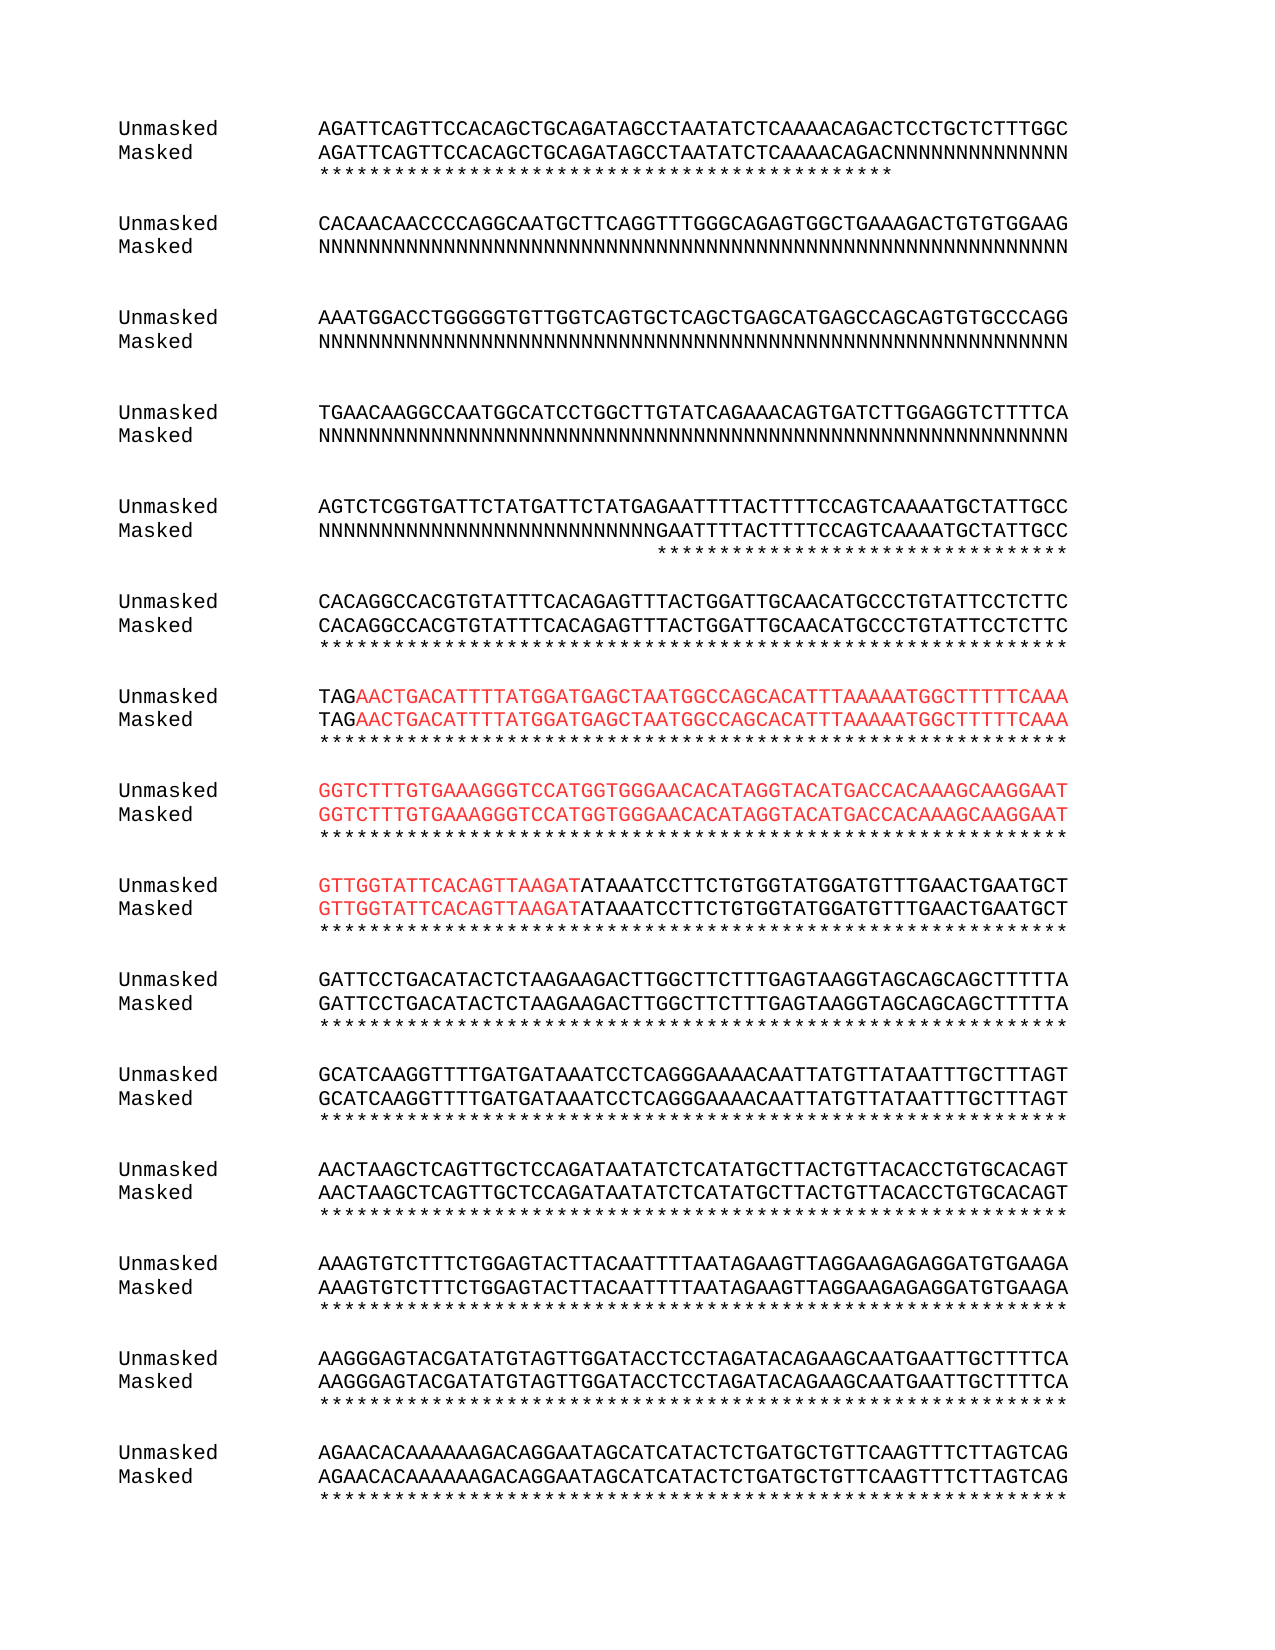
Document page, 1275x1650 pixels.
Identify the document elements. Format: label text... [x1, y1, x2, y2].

text Masked GCATCAAGGTTTTGATGATAAATCCTCAGGGAAAACAATTATGTTATAATTTGCTTTAGT [118, 1088, 1157, 1111]
text Masked TAGAACTGACATTTTATGGATGAGCTAATGGCCAGCACATTTAAAAATGGCTTTTTCAAA [118, 709, 1157, 733]
text Unmasked GGTCTTTGTGAAAGGGTCCATGGTGGGAACACATAGGTACATGACCACAAAGCAAGGAAT [118, 780, 1157, 804]
text Masked AACTAAGCTCAGTTGCTCCAGATAATATCTCATATGCTTACTGTTACACCTGTGCACAGT [118, 1182, 1157, 1206]
text Masked AGAACACAAAAAAGACAGGAATAGCATCATACTCTGATGCTGTTCAAGTTTCTTAGTCAG [118, 1466, 1157, 1489]
text Unmasked GATTCCTGACATACTCTAAGAAGACTTGGCTTCTTTGAGTAAGGTAGCAGCAGCTTTTTA [118, 969, 1157, 993]
text ************************************************************ [118, 1300, 1157, 1324]
text ************************************************************ [118, 638, 1157, 662]
text ********************************************** [118, 165, 1157, 189]
text Unmasked GCATCAAGGTTTTGATGATAAATCCTCAGGGAAAACAATTATGTTATAATTTGCTTTAGT [118, 1064, 1157, 1088]
text Unmasked TAGAACTGACATTTTATGGATGAGCTAATGGCCAGCACATTTAAAAATGGCTTTTTCAAA [118, 686, 1157, 709]
text Masked NNNNNNNNNNNNNNNNNNNNNNNNNNNNNNNNNNNNNNNNNNNNNNNNNNNNNNNNNNNN [118, 426, 1157, 449]
text ************************************************************ [118, 733, 1157, 757]
text ************************************************************ [118, 1395, 1157, 1419]
text Masked GATTCCTGACATACTCTAAGAAGACTTGGCTTCTTTGAGTAAGGTAGCAGCAGCTTTTTA [118, 993, 1157, 1017]
text Unmasked AGATTCAGTTCCACAGCTGCAGATAGCCTAATATCTCAAAACAGACTCCTGCTCTTTGGC [118, 118, 1157, 142]
text Unmasked CACAGGCCACGTGTATTTCACAGAGTTTACTGGATTGCAACATGCCCTGTATTCCTCTTC [118, 591, 1157, 615]
text ************************************************************ [118, 827, 1157, 851]
text Unmasked AGTCTCGGTGATTCTATGATTCTATGAGAATTTTACTTTTCCAGTCAAAATGCTATTGCC [118, 496, 1157, 520]
text Unmasked AAGGGAGTACGATATGTAGTTGGATACCTCCTAGATACAGAAGCAATGAATTGCTTTTCA [118, 1348, 1157, 1371]
text Masked GGTCTTTGTGAAAGGGTCCATGGTGGGAACACATAGGTACATGACCACAAAGCAAGGAAT [118, 804, 1157, 827]
text Masked CACAGGCCACGTGTATTTCACAGAGTTTACTGGATTGCAACATGCCCTGTATTCCTCTTC [118, 615, 1157, 638]
text Unmasked AAATGGACCTGGGGGTGTTGGTCAGTGCTCAGCTGAGCATGAGCCAGCAGTGTGCCCAGG [118, 307, 1157, 331]
text Unmasked AAAGTGTCTTTCTGGAGTACTTACAATTTTAATAGAAGTTAGGAAGAGAGGATGTGAAGA [118, 1253, 1157, 1277]
text Unmasked CACAACAACCCCAGGCAATGCTTCAGGTTTGGGCAGAGTGGCTGAAAGACTGTGTGGAAG [118, 213, 1157, 236]
text Masked NNNNNNNNNNNNNNNNNNNNNNNNNNNNNNNNNNNNNNNNNNNNNNNNNNNNNNNNNNNN [118, 331, 1157, 354]
text ************************************************************ [118, 1206, 1157, 1229]
text Unmasked TGAACAAGGCCAATGGCATCCTGGCTTGTATCAGAAACAGTGATCTTGGAGGTCTTTTCA [118, 402, 1157, 426]
text ************************************************************ [118, 922, 1157, 946]
text ********************************* [118, 544, 1157, 567]
text ************************************************************ [118, 1489, 1157, 1513]
text Masked AAAGTGTCTTTCTGGAGTACTTACAATTTTAATAGAAGTTAGGAAGAGAGGATGTGAAGA [118, 1277, 1157, 1300]
text ************************************************************ [118, 1111, 1157, 1135]
text Masked NNNNNNNNNNNNNNNNNNNNNNNNNNNGAATTTTACTTTTCCAGTCAAAATGCTATTGCC [118, 520, 1157, 544]
text Masked NNNNNNNNNNNNNNNNNNNNNNNNNNNNNNNNNNNNNNNNNNNNNNNNNNNNNNNNNNNN [118, 236, 1157, 260]
text ************************************************************ [118, 1017, 1157, 1040]
text Masked AGATTCAGTTCCACAGCTGCAGATAGCCTAATATCTCAAAACAGACNNNNNNNNNNNNNN [118, 142, 1157, 165]
text Masked AAGGGAGTACGATATGTAGTTGGATACCTCCTAGATACAGAAGCAATGAATTGCTTTTCA [118, 1371, 1157, 1395]
text Unmasked AGAACACAAAAAAGACAGGAATAGCATCATACTCTGATGCTGTTCAAGTTTCTTAGTCAG [118, 1442, 1157, 1466]
text Unmasked GTTGGTATTCACAGTTAAGATATAAATCCTTCTGTGGTATGGATGTTTGAACTGAATGCT [118, 875, 1157, 898]
text Masked GTTGGTATTCACAGTTAAGATATAAATCCTTCTGTGGTATGGATGTTTGAACTGAATGCT [118, 898, 1157, 922]
text Unmasked AACTAAGCTCAGTTGCTCCAGATAATATCTCATATGCTTACTGTTACACCTGTGCACAGT [118, 1158, 1157, 1182]
